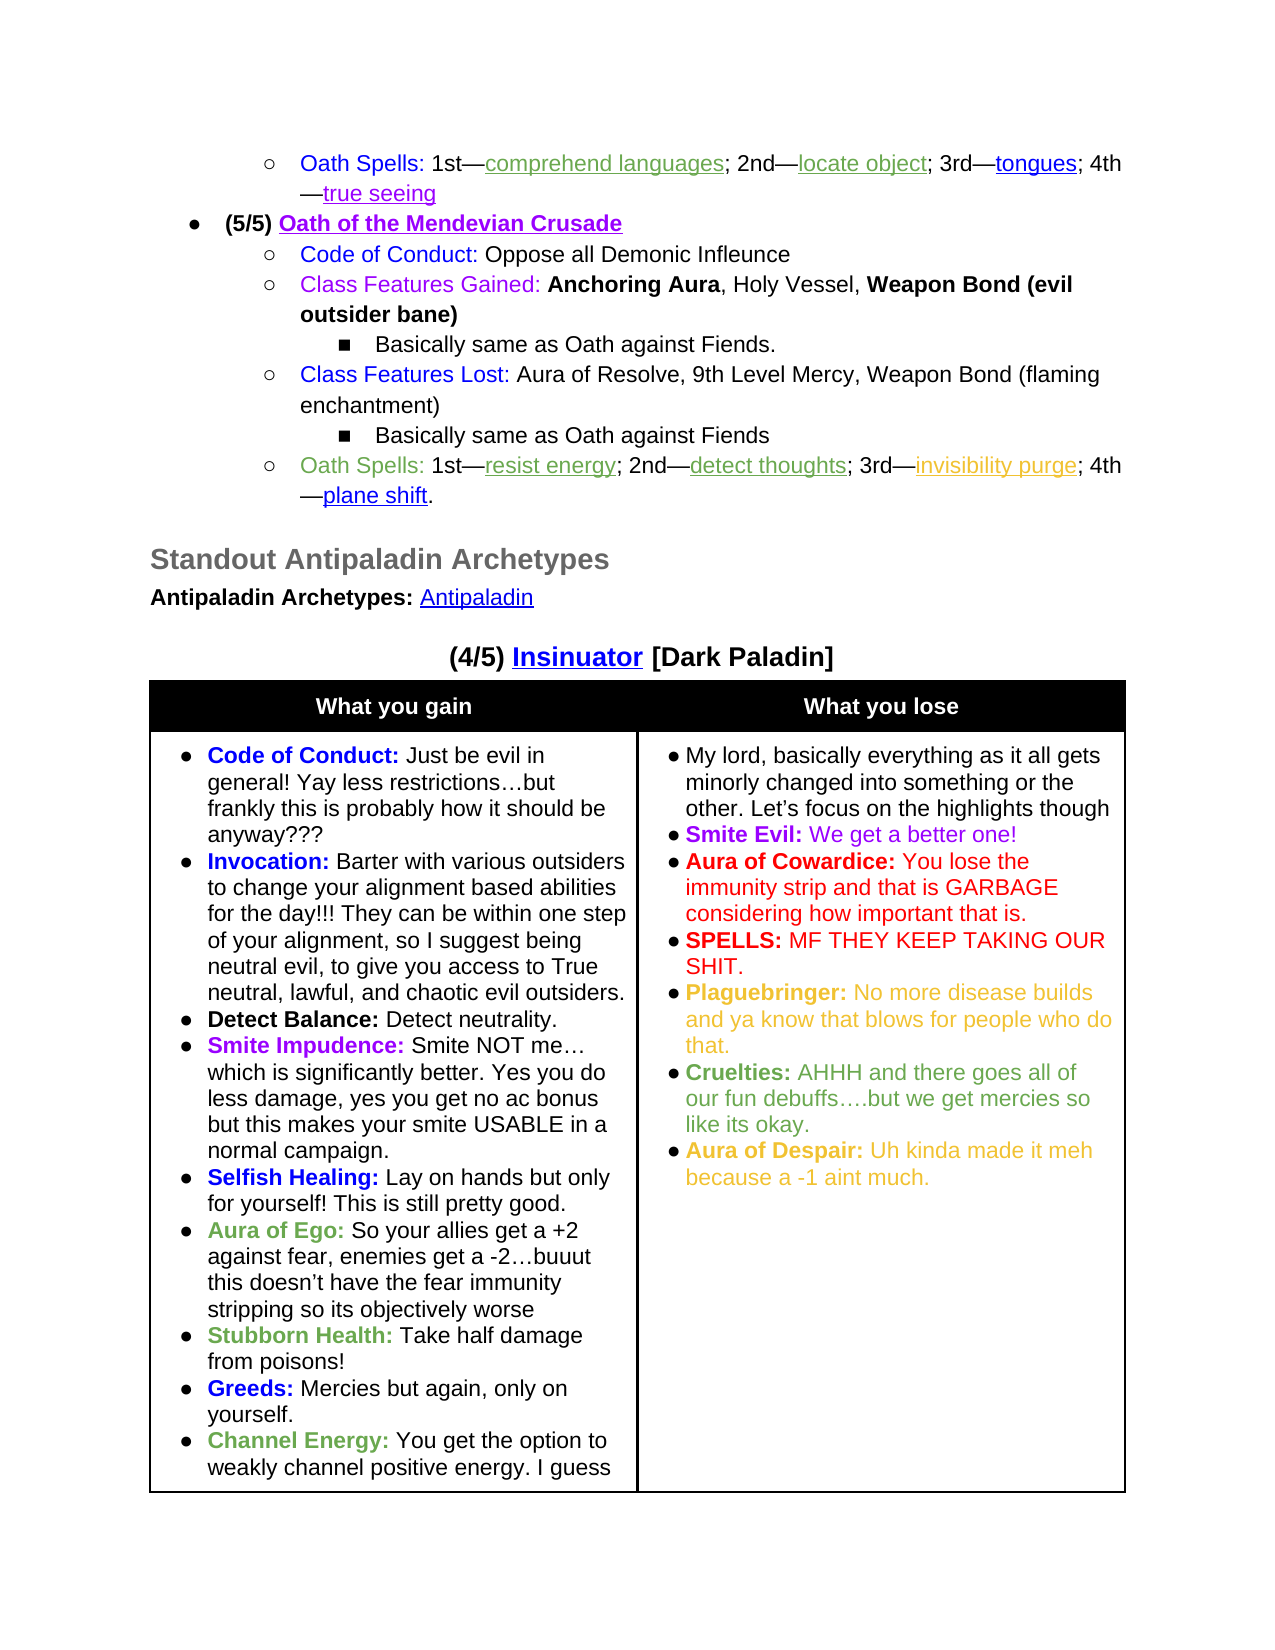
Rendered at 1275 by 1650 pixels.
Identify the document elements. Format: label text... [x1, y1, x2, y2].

list Code of Conduct: Oppose all Demonic Infleunce [262, 241, 1125, 267]
list (5/5) Oath of the Mendevian Crusade [187, 210, 1125, 237]
list Class Features Lost: Aura of Resolve, 9th Level Mercy, Weapon Bond (flaming enchantment) [262, 361, 1125, 418]
table_cell Code of Conduct: Just be evil in general! Yay less restrictions…but frankly this is probably how it should be anyway??? Invocation: Barter with various outsiders to change your alignment based abilities for the day!!! They can be within one step of your alignment, so I suggest being neutral evil, to give you access to True neutral, lawful, and chaotic evil outsiders. Detect Balance: Detect neutrality. Smite Impudence: Smite NOT me…which is significantly better. Yes you do less damage, yes you get no ac bonus but this makes your smite USABLE in a normal campaign. Selfish Healing: Lay on hands but only for yourself! This is still pretty good. Aura of Ego: So your allies get a +2 against fear, enemies get a -2…buuut this doesn’t have the fear immunity stripping so its objectively worse Stubborn Health: Take half damage from poisons! Greeds: Mercies but again, only on yourself. Channel Energy: You get the option to weakly channel positive energy. I guess [151, 732, 636, 1491]
list Basically same as Oath against Fiends. [337, 331, 1125, 358]
table_header (4/5) Insinuator [Dark Paladin] [151, 616, 1124, 680]
list Class Features Gained: Anchoring Aura, Holy Vessel, Weapon Bond (evil outsider bane) [262, 271, 1125, 327]
subtitle Standout Antipaladin Archetypes [150, 542, 1125, 575]
list Oath Spells: 1st—comprehend languages; 2nd—locate object; 3rd—tongues; 4th—true seeing [262, 150, 1125, 207]
table_cell What you gain [151, 683, 636, 730]
text Antipaladin Archetypes: Antipaladin [150, 583, 1125, 610]
list Oath Spells: 1st—resist energy; 2nd—detect thoughts; 3rd—invisibility purge; 4th—plane shift. [262, 452, 1125, 509]
table_cell My lord, basically everything as it all gets minorly changed into something or the other. Let’s focus on the highlights though Smite Evil: We get a better one! Aura of Cowardice: You lose the immunity strip and that is GARBAGE considering how important that is. SPELLS: MF THEY KEEP TAKING OUR SHIT. Plaguebringer: No more disease builds and ya know that blows for people who do that. Cruelties: AHHH and there goes all of our fun debuffs….but we get mercies so like its okay. Aura of Despair: Uh kinda made it meh because a -1 aint much. [639, 732, 1124, 1491]
table_cell What you lose [639, 683, 1124, 730]
list Basically same as Oath against Fiends [337, 422, 1125, 448]
